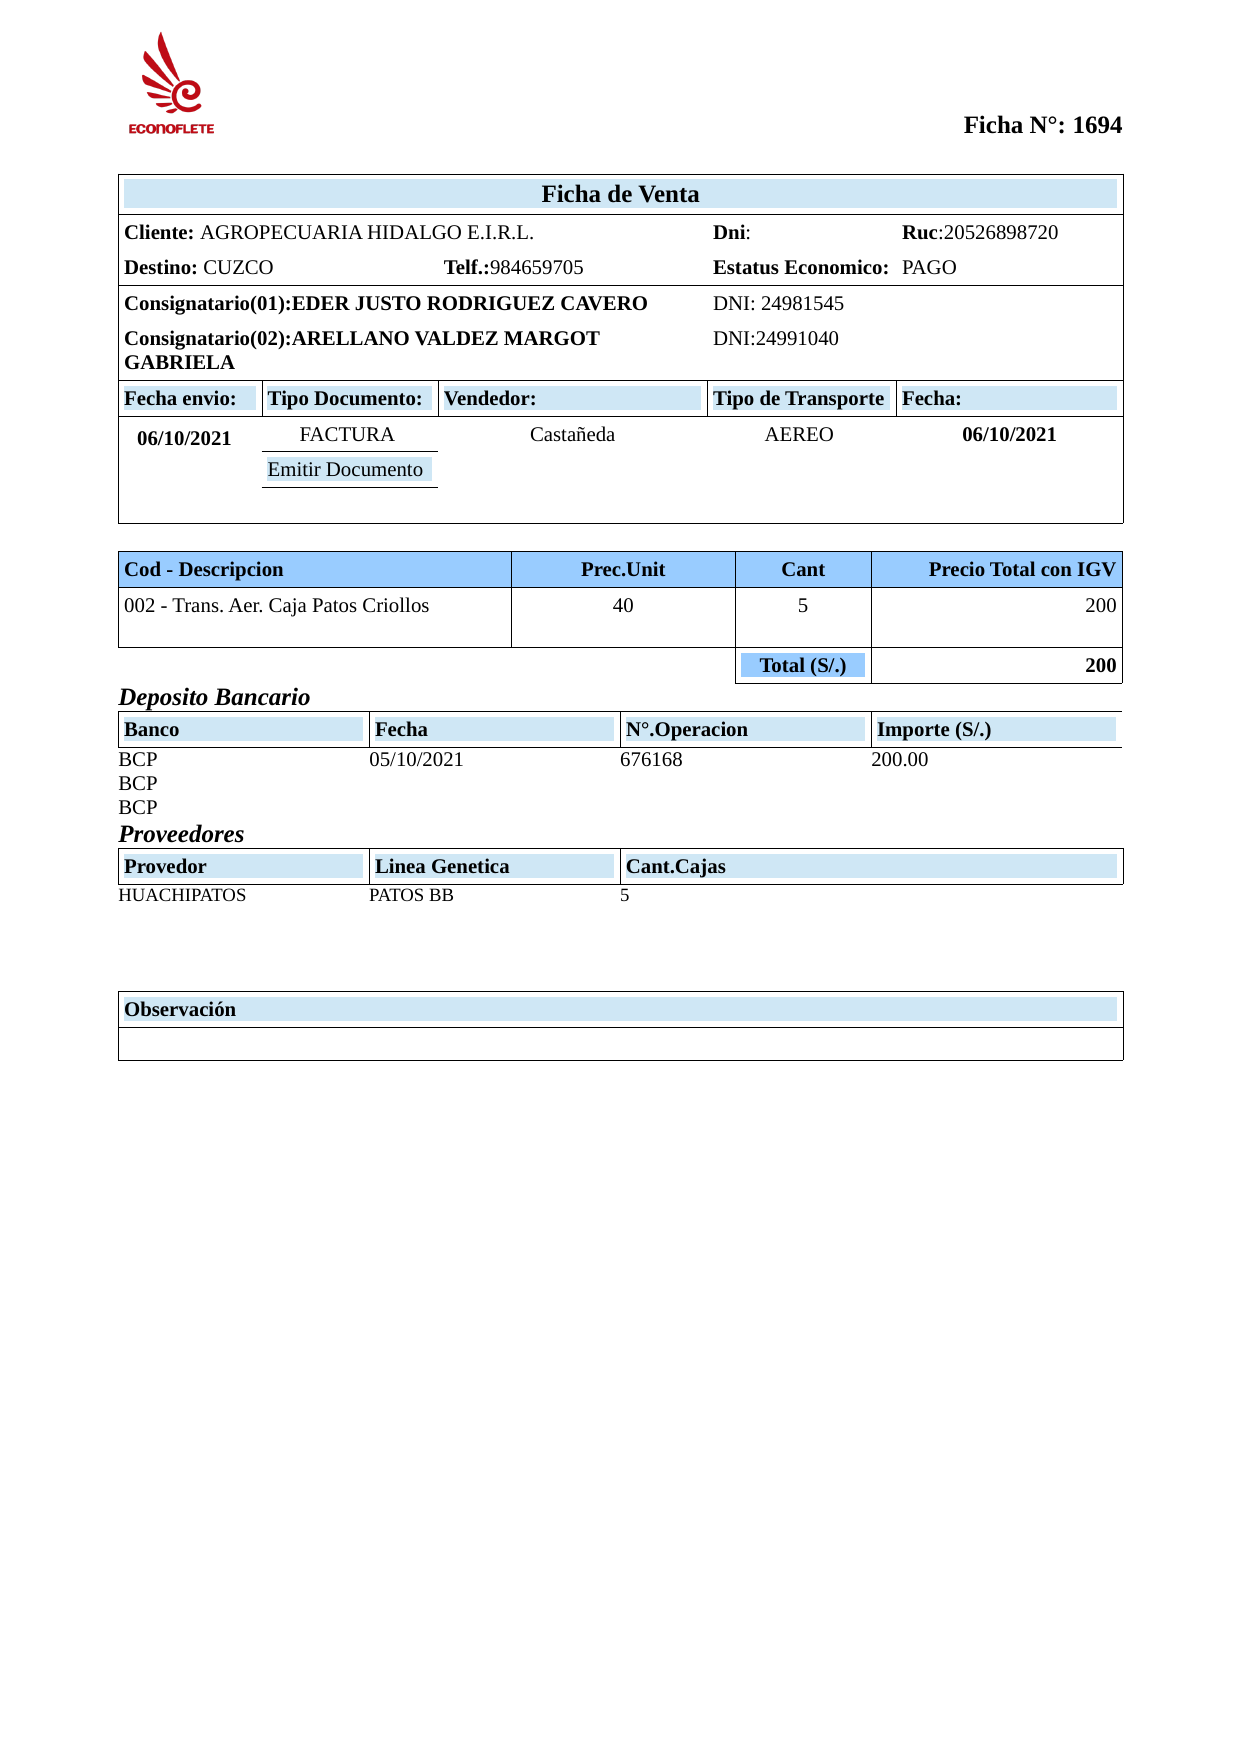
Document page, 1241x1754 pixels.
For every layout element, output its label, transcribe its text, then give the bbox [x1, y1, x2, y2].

table_cell Fecha envio: [119, 381, 262, 416]
table_header Prec.Unit [512, 552, 735, 587]
table_header Provedor [119, 849, 369, 883]
table_cell [118, 948, 369, 970]
table_header Ficha de Venta [119, 175, 1123, 214]
table_header Banco [119, 712, 369, 747]
table_cell [620, 905, 1123, 927]
table_cell 05/10/2021 [369, 748, 620, 771]
table_header N°.Operacion [621, 712, 871, 747]
table_header Linea Genetica [370, 849, 620, 883]
picture [118, 31, 225, 134]
table_cell 06/10/2021 [119, 417, 262, 523]
table_cell Emitir Documento [262, 452, 438, 487]
table_cell Castañeda [438, 417, 707, 523]
table_cell [369, 905, 620, 927]
table_cell [119, 1028, 1123, 1060]
table_cell 676168 [620, 748, 871, 771]
table_cell 200.00 [871, 748, 1122, 771]
table_cell Dni: [707, 215, 896, 249]
table_cell [620, 795, 871, 819]
table_cell BCP [118, 795, 369, 819]
table_cell [620, 771, 871, 795]
table_cell 5 [620, 885, 1123, 905]
table_cell PAGO [896, 249, 1123, 285]
table_cell 200 [872, 588, 1122, 647]
table_cell Destino: CUZCO [119, 249, 438, 285]
table_cell Tipo Documento: [263, 381, 438, 416]
table_cell 40 [512, 588, 735, 647]
table_cell [118, 970, 369, 991]
table_cell Vendedor: [439, 381, 707, 416]
table_cell Consignatario(02):ARELLANO VALDEZ MARGOT GABRIELA [119, 321, 707, 380]
table_cell [369, 927, 620, 948]
table_cell [369, 795, 620, 819]
table_cell 5 [736, 588, 871, 647]
text Deposito Bancario [118, 682, 1122, 711]
table_cell HUACHIPATOS [118, 885, 369, 905]
table_cell DNI: 24981545 [707, 286, 1123, 321]
table_cell AEREO [707, 417, 896, 523]
table_header Fecha [370, 712, 620, 747]
table_cell 06/10/2021 [896, 417, 1123, 523]
table_cell Cliente: AGROPECUARIA HIDALGO E.I.R.L. [119, 215, 707, 249]
table_header Observación [119, 992, 1123, 1027]
table_cell [369, 970, 620, 991]
table_cell DNI:24991040 [707, 321, 1123, 380]
table_cell [620, 927, 1123, 948]
table_cell [620, 948, 1123, 970]
text Proveedores [118, 819, 1122, 848]
table_cell [871, 795, 1122, 819]
table_header Cod - Descripcion [119, 552, 511, 587]
table_cell PATOS BB [369, 885, 620, 905]
table_cell BCP [118, 748, 369, 771]
table_cell BCP [118, 771, 369, 795]
table_cell [262, 488, 438, 523]
table_cell Estatus Economico: [707, 249, 896, 285]
table_cell [871, 771, 1122, 795]
table_cell 002 - Trans. Aer. Caja Patos Criollos [119, 588, 511, 647]
table_cell [511, 648, 735, 682]
table_cell Ruc:20526898720 [896, 215, 1123, 249]
table_cell [620, 970, 1123, 991]
table_header Precio Total con IGV [872, 552, 1122, 587]
table_cell [118, 927, 369, 948]
table_cell FACTURA [262, 417, 438, 451]
table_header Importe (S/.) [872, 712, 1122, 747]
table_cell [369, 771, 620, 795]
table_cell 200 [872, 648, 1122, 682]
table_cell Telf.:984659705 [438, 249, 707, 285]
table_header Cant [736, 552, 871, 587]
table_cell Total (S/.) [736, 648, 871, 682]
table_cell [118, 648, 511, 682]
table_cell [118, 905, 369, 927]
table_cell Fecha: [897, 381, 1123, 416]
table_header Cant.Cajas [621, 849, 1123, 883]
table_cell [369, 948, 620, 970]
table_cell Consignatario(01):EDER JUSTO RODRIGUEZ CAVERO [119, 286, 707, 321]
table_cell Tipo de Transporte [708, 381, 896, 416]
